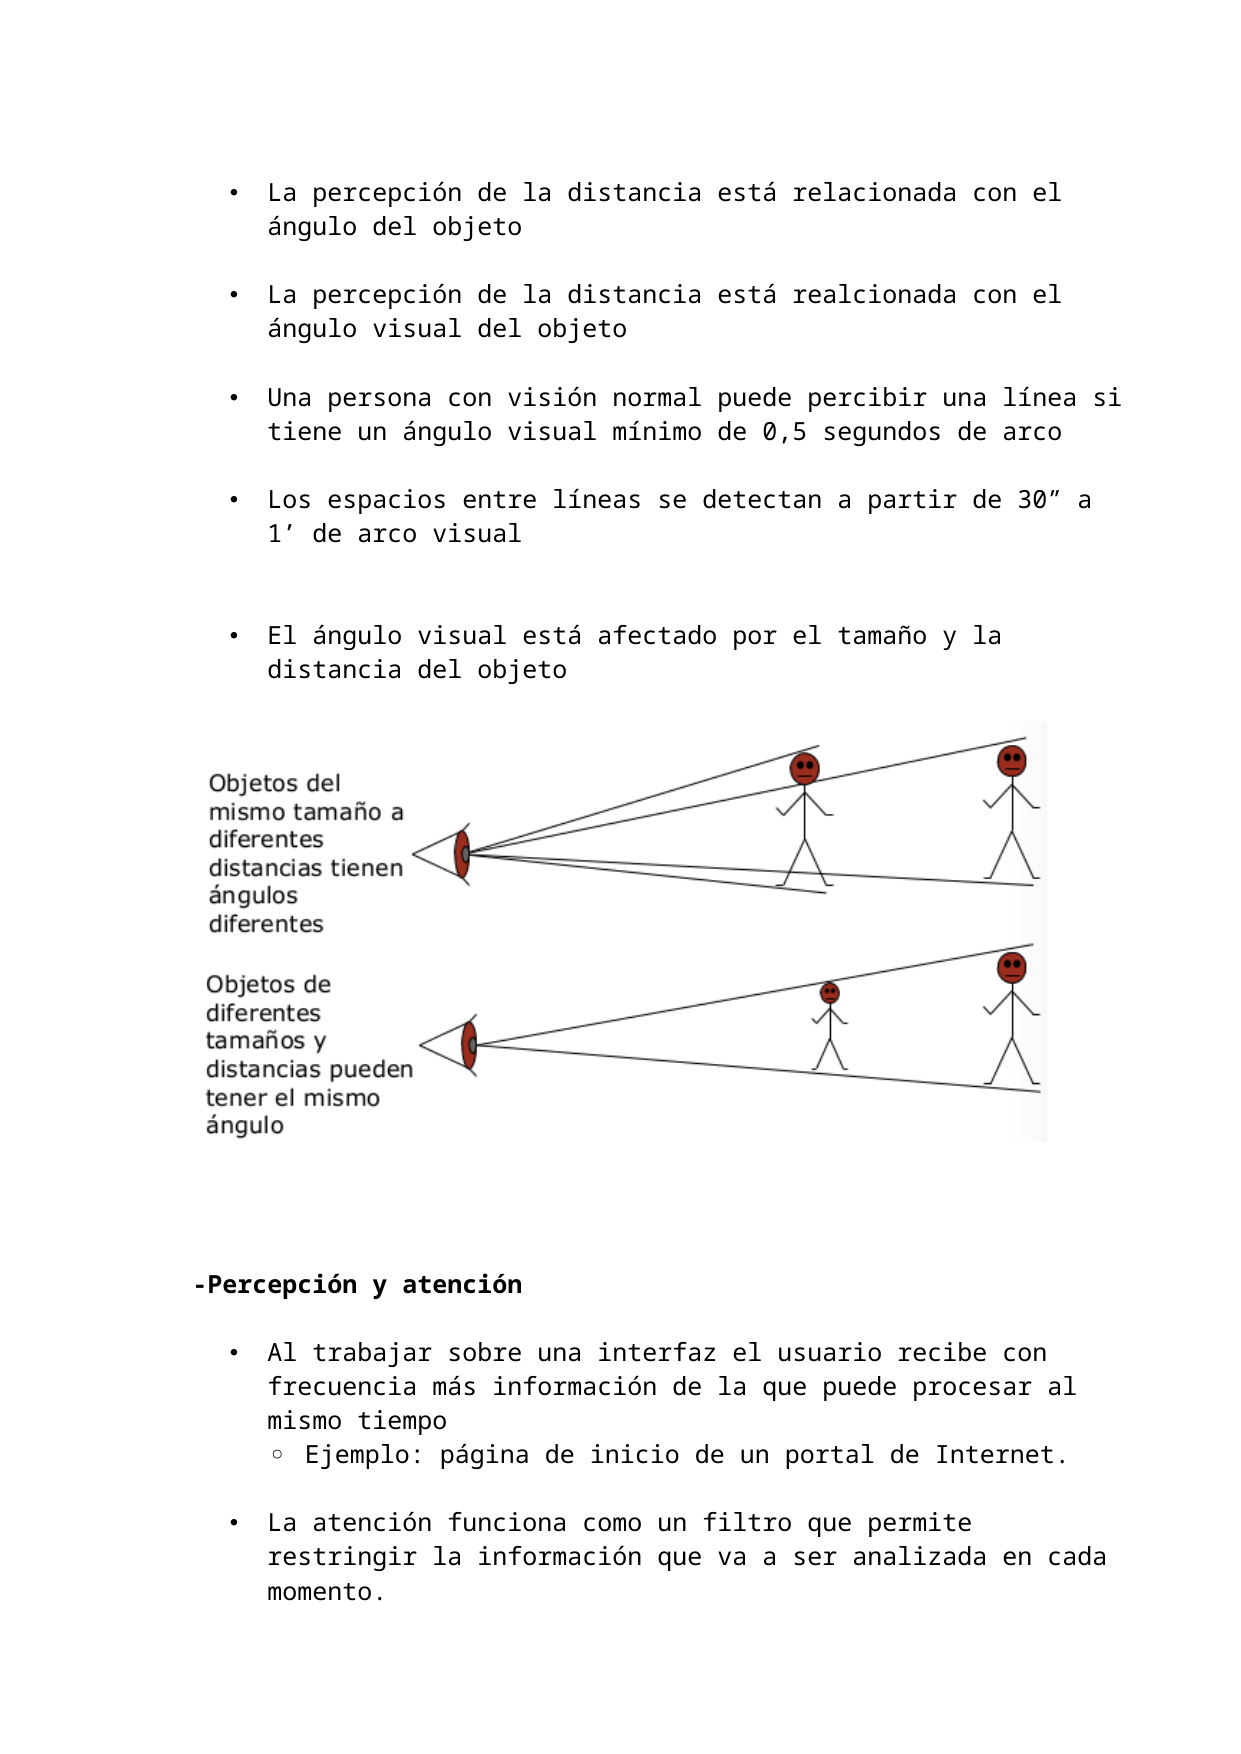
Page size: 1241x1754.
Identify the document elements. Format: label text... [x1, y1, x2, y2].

list La percepción de la distancia está realcionada con el ángulo visual del objeto [229, 277, 1122, 345]
picture [193, 721, 1048, 1142]
list Al trabajar sobre una interfaz el usuario recibe con frecuencia más información de la que puede procesar al mismo tiempo [229, 1335, 1122, 1437]
list El ángulo visual está afectado por el tamaño y la distancia del objeto [229, 618, 1122, 686]
list La atención funciona como un filtro que permite restringir la información que va a ser analizada en cada momento. [229, 1505, 1122, 1607]
text -Percepción y atención [118, 1267, 1122, 1301]
list Ejemplo: página de inicio de un portal de Internet. [267, 1437, 1122, 1471]
list Los espacios entre líneas se detectan a partir de 30” a 1’ de arco visual [229, 481, 1122, 549]
list Una persona con visión normal puede percibir una línea si tiene un ángulo visual mínimo de 0,5 segundos de arco [229, 379, 1122, 447]
list La percepción de la distancia está relacionada con el ángulo del objeto [229, 175, 1122, 243]
